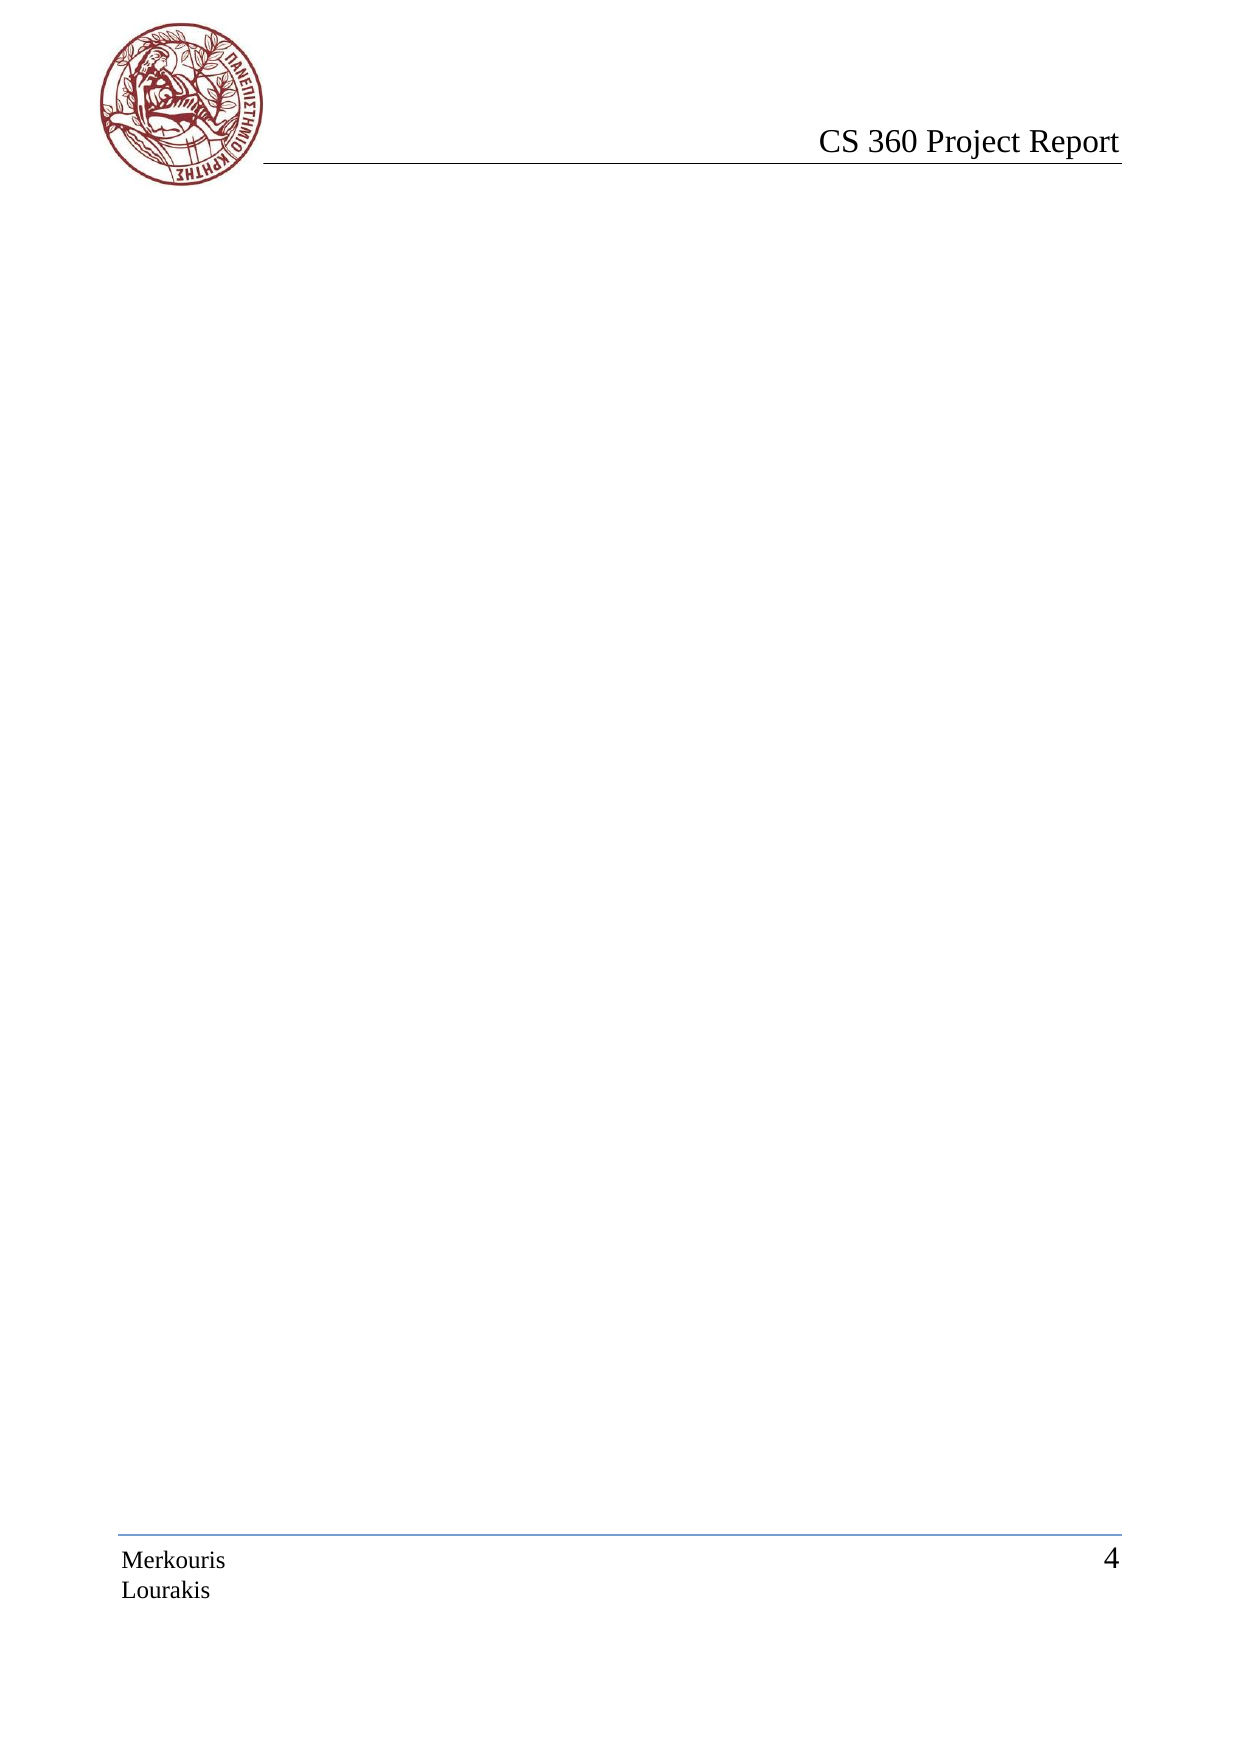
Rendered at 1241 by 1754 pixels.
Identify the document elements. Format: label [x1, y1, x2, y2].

picture [98, 22, 264, 187]
